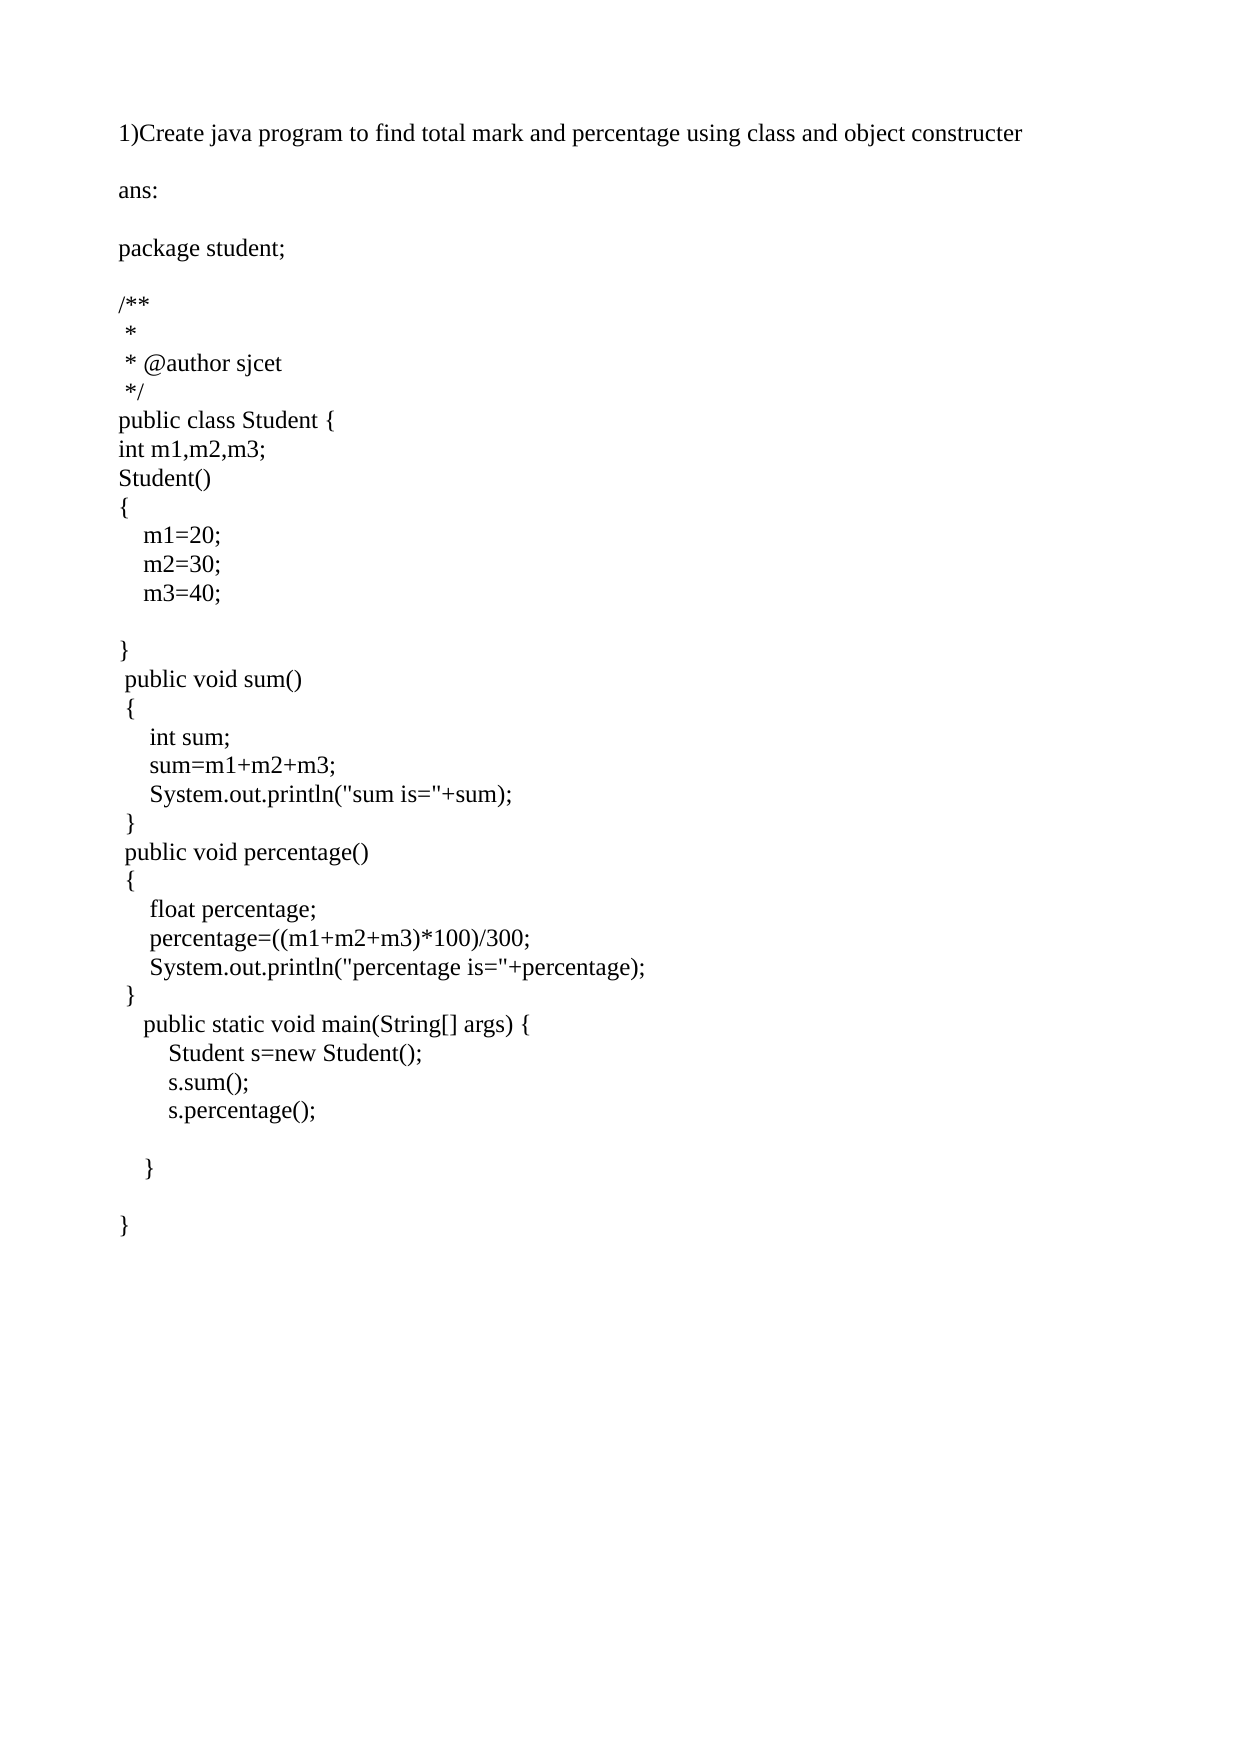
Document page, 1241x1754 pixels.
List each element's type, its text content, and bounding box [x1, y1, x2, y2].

text } [118, 981, 1122, 1009]
text Student s=new Student(); [118, 1038, 1122, 1067]
text public void percentage() [118, 837, 1122, 866]
text int sum; [118, 722, 1122, 751]
text s.percentage(); [118, 1096, 1122, 1124]
text /** [118, 291, 1122, 319]
text float percentage; [118, 894, 1122, 923]
text System.out.println("sum is="+sum); [118, 779, 1122, 808]
text sum=m1+m2+m3; [118, 751, 1122, 779]
text public class Student { [118, 406, 1122, 434]
text 1)Create java program to find total mark and percentage using class and object constructer [118, 118, 1122, 147]
text { [118, 492, 1122, 521]
text { [118, 693, 1122, 722]
text */ [118, 377, 1122, 406]
text m1=20; [118, 521, 1122, 549]
text m2=30; [118, 549, 1122, 578]
text } [118, 808, 1122, 837]
text s.sum(); [118, 1067, 1122, 1096]
text } [118, 1153, 1122, 1182]
text Student() [118, 463, 1122, 492]
text { [118, 866, 1122, 894]
text int m1,m2,m3; [118, 434, 1122, 463]
text ans: [118, 176, 1122, 204]
text } [118, 636, 1122, 664]
text m3=40; [118, 578, 1122, 607]
text } [118, 1211, 1122, 1239]
text public static void main(String[] args) { [118, 1009, 1122, 1038]
text percentage=((m1+m2+m3)*100)/300; [118, 923, 1122, 952]
text package student; [118, 233, 1122, 262]
text System.out.println("percentage is="+percentage); [118, 952, 1122, 981]
text public void sum() [118, 664, 1122, 693]
text * [118, 319, 1122, 348]
text * @author sjcet [118, 348, 1122, 377]
